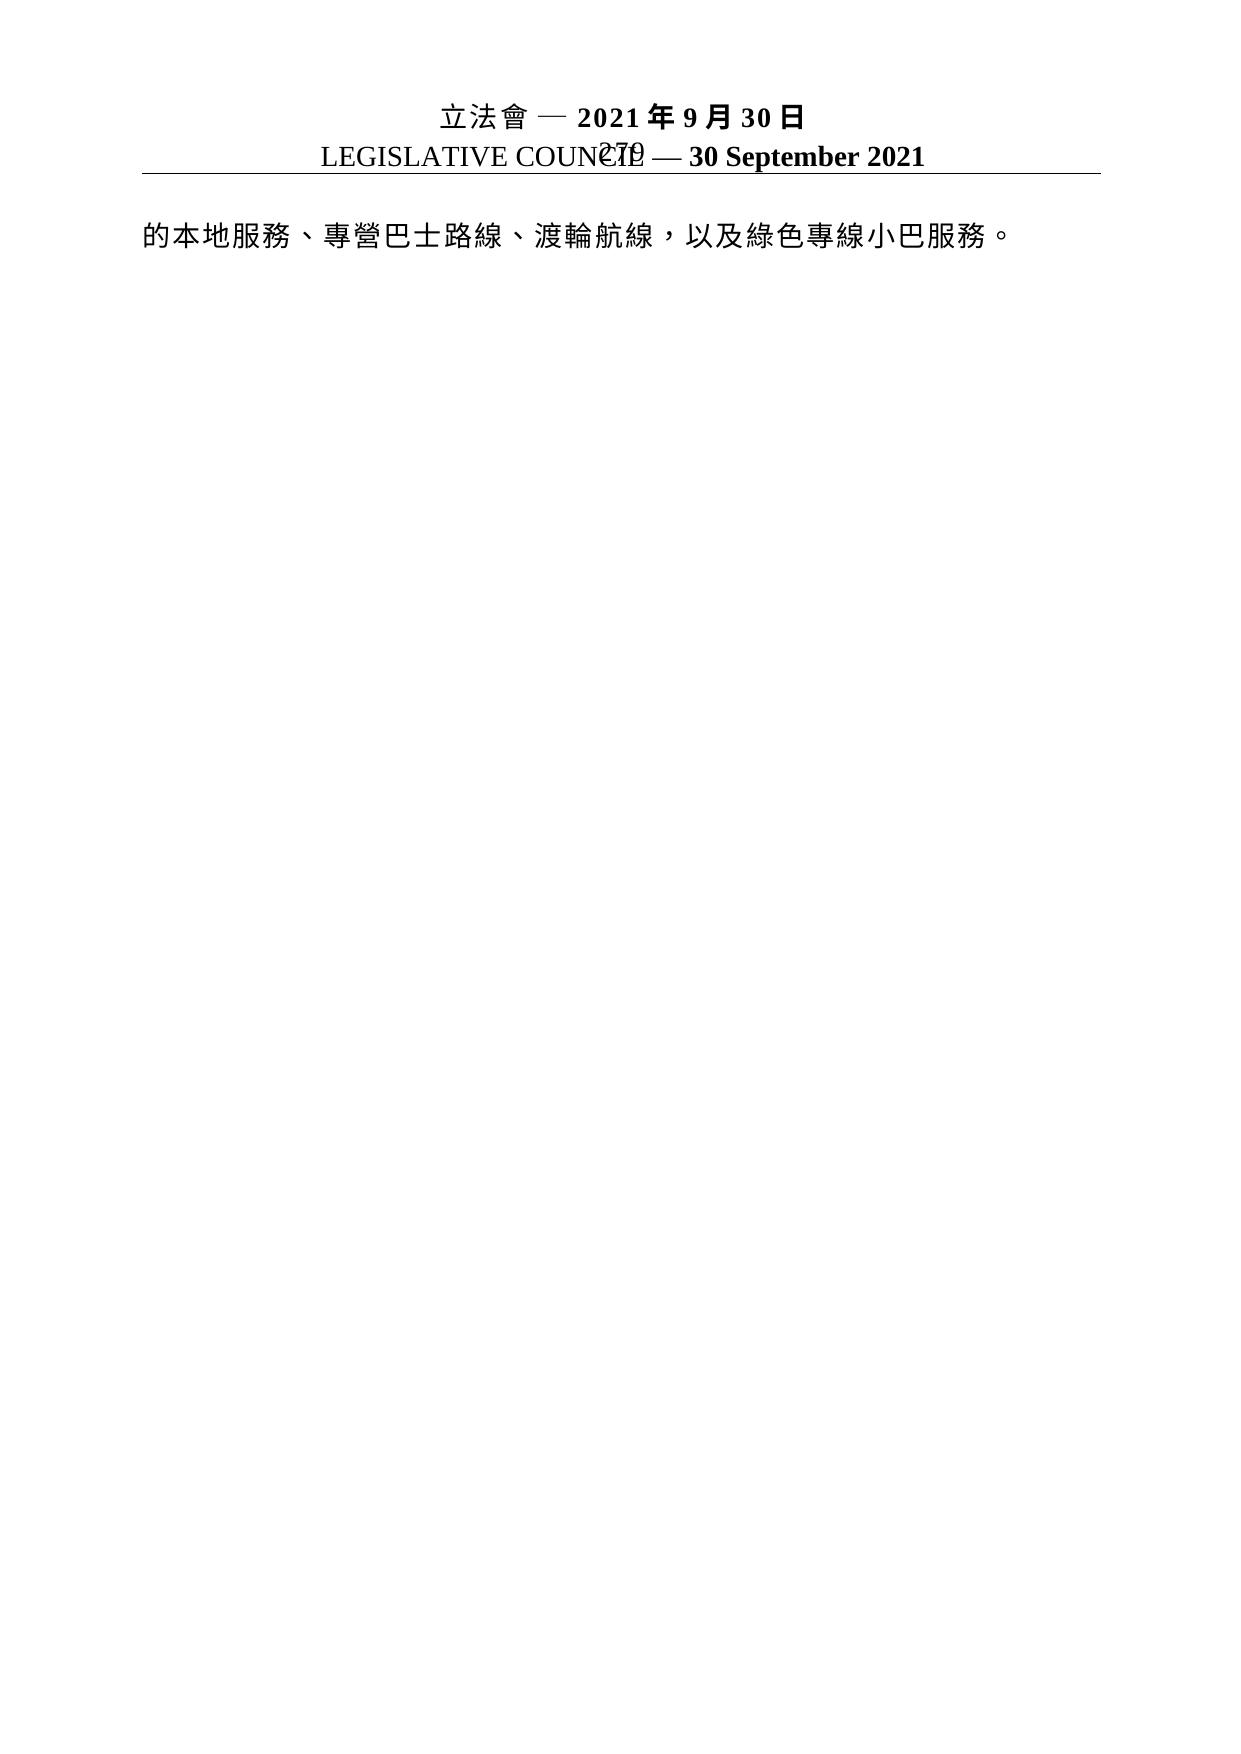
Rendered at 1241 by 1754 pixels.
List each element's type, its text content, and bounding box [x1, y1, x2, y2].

text 的本地服務、專營巴士路線、渡輪航線，以及綠色專線小巴服務。 [142, 214, 1101, 254]
